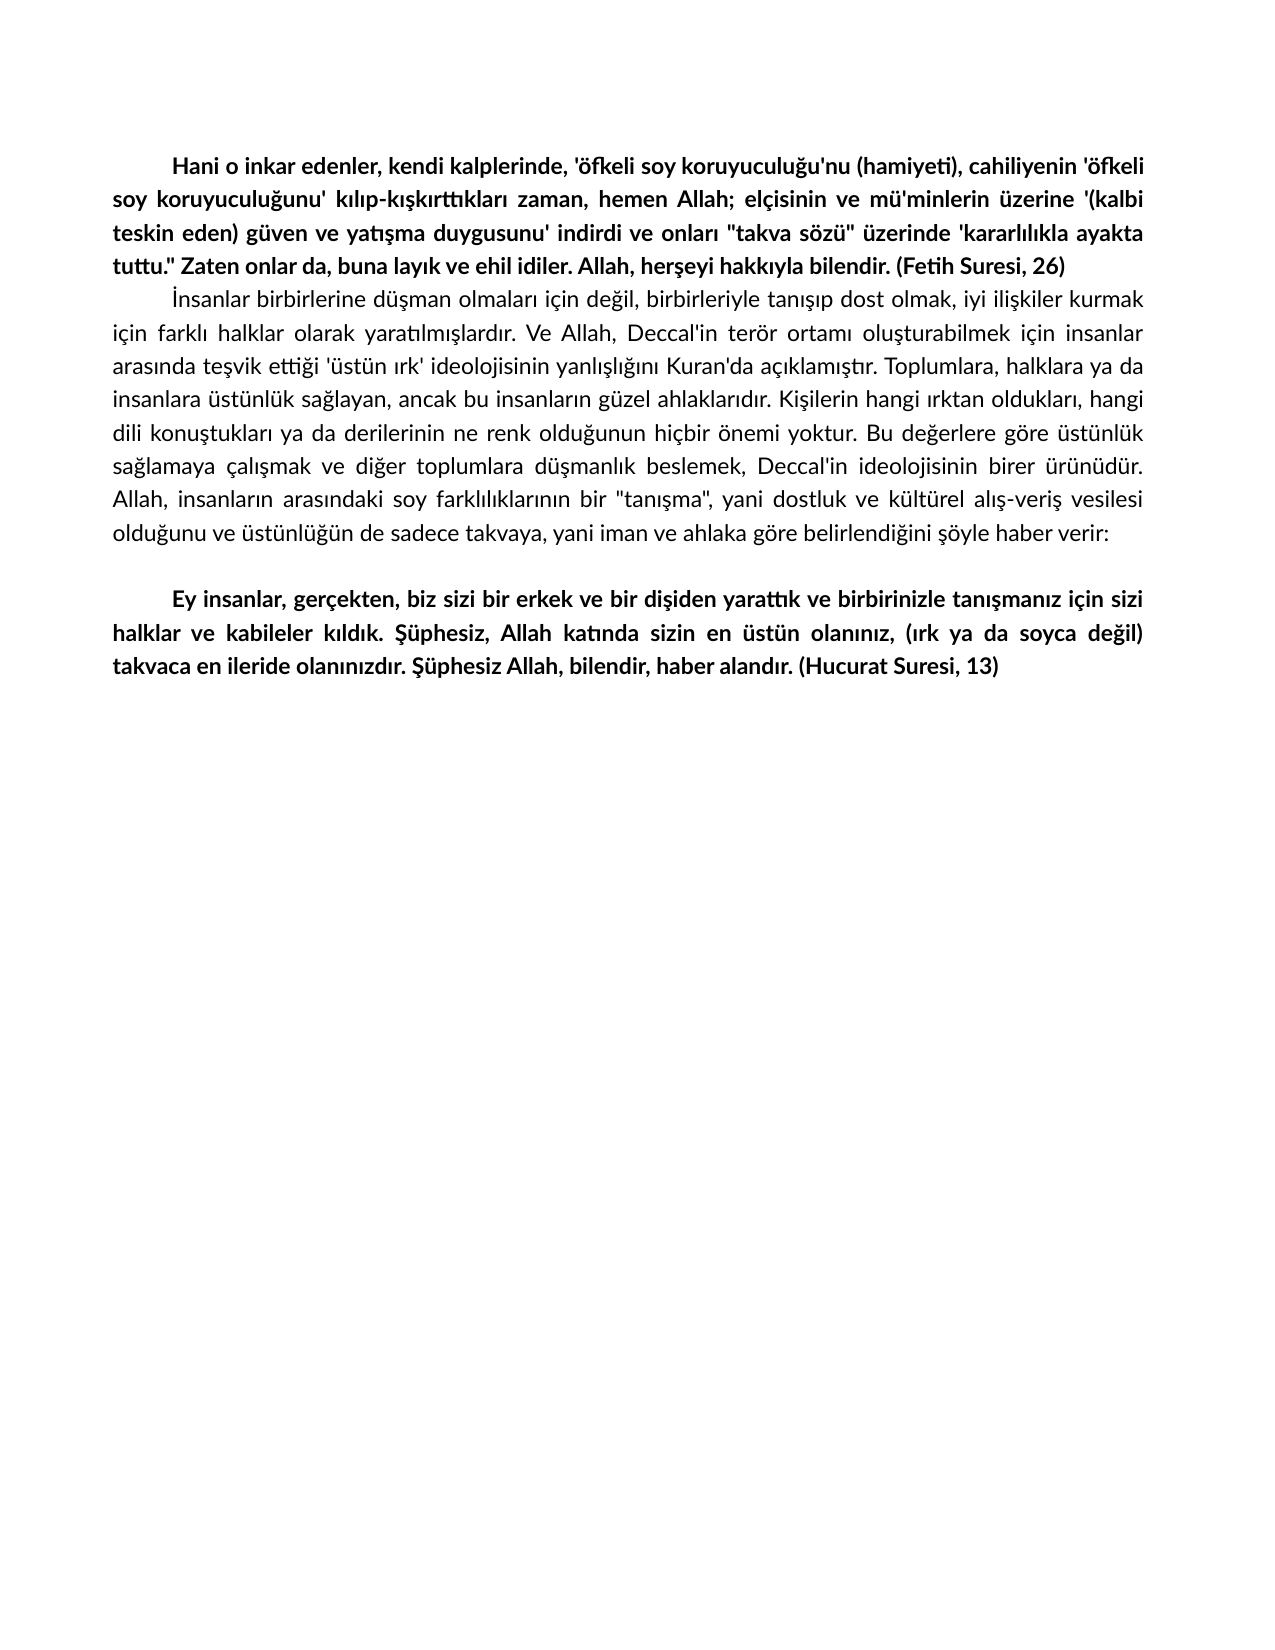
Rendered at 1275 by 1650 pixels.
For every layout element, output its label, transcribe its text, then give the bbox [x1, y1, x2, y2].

text İnsanlar birbirlerine düşman olmaları için değil, birbirleriyle tanışıp dost olmak, iyi ilişkiler kurmak için farklı halklar olarak yaratılmışlardır. Ve Allah, Deccal'in terör ortamı oluşturabilmek için insanlar arasında teşvik ettiği 'üstün ırk' ideolojisinin yanlışlığını Kuran'da açıklamıştır. Toplumlara, halklara ya da insanlara üstünlük sağlayan, ancak bu insanların güzel ahlaklarıdır. Kişilerin hangi ırktan oldukları, hangi dili konuştukları ya da derilerinin ne renk olduğunun hiçbir önemi yoktur. Bu değerlere göre üstünlük sağlamaya çalışmak ve diğer toplumlara düşmanlık beslemek, Deccal'in ideolojisinin birer ürünüdür. Allah, insanların arasındaki soy farklılıklarının bir "tanışma", yani dostluk ve kültürel alış-veriş vesilesi olduğunu ve üstünlüğün de sadece takvaya, yani iman ve ahlaka göre belirlendiğini şöyle haber verir: [112, 281, 1145, 548]
text Hani o inkar edenler, kendi kalplerinde, 'öfkeli soy koruyuculuğu'nu (hamiyeti), cahiliyenin 'öfkeli soy koruyuculuğunu' kılıp-kışkırttıkları zaman, hemen Allah; elçisinin ve mü'minlerin üzerine '(kalbi teskin eden) güven ve yatışma duygusunu' indirdi ve onları "takva sözü" üzerinde 'kararlılıkla ayakta tuttu." Zaten onlar da, buna layık ve ehil idiler. Allah, herşeyi hakkıyla bilendir. (Fetih Suresi, 26) [112, 148, 1145, 281]
text Ey insanlar, gerçekten, biz sizi bir erkek ve bir dişiden yarattık ve birbirinizle tanışmanız için sizi halklar ve kabileler kıldık. Şüphesiz, Allah katında sizin en üstün olanınız, (ırk ya da soyca değil) takvaca en ileride olanınızdır. Şüphesiz Allah, bilendir, haber alandır. (Hucurat Suresi, 13) [112, 581, 1145, 681]
